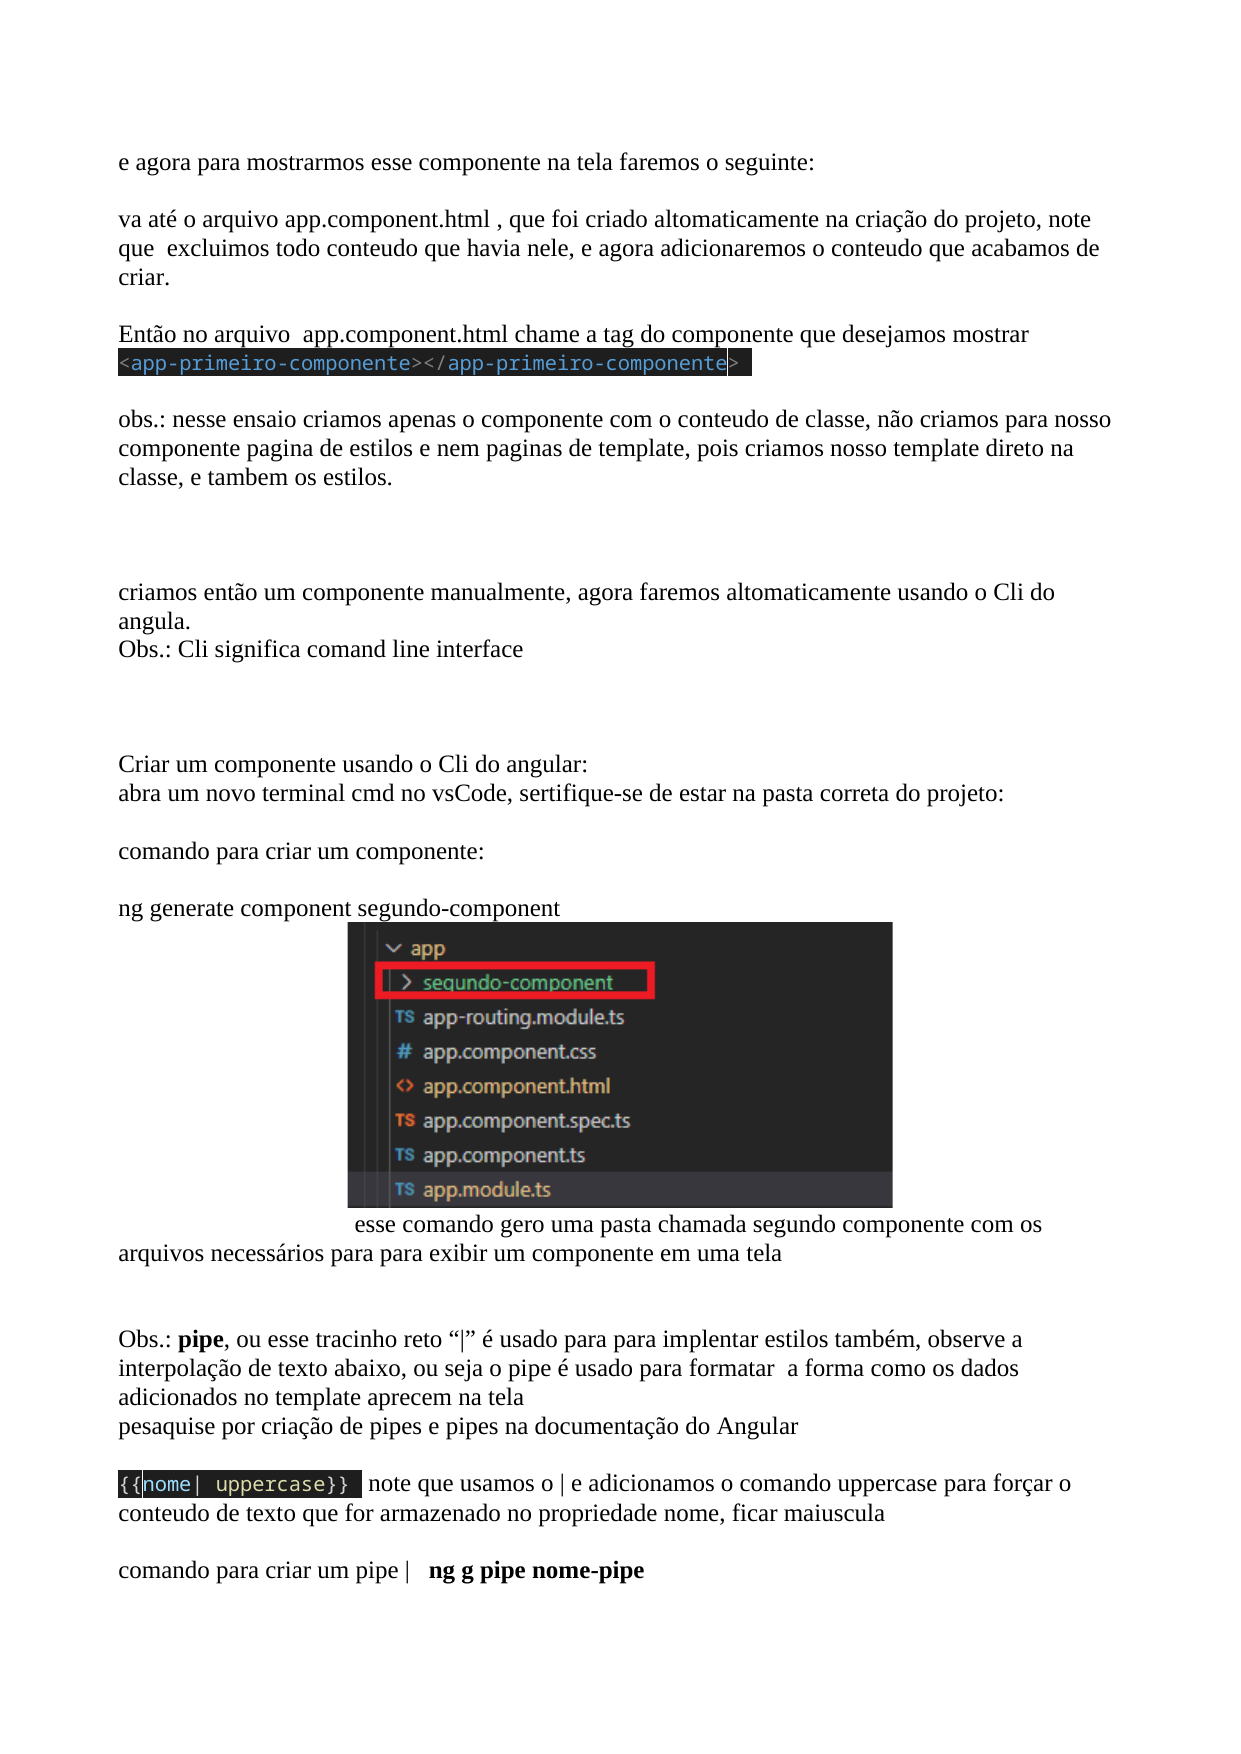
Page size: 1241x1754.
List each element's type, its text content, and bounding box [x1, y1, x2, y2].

text Então no arquivo app.component.html chame a tag do componente que desejamos mostrar [118, 319, 1122, 348]
text abra um novo terminal cmd no vsCode, sertifique-se de estar na pasta correta do projeto: [118, 778, 1122, 807]
text <app-primeiro-componente></app-primeiro-componente> [118, 348, 1122, 376]
text obs.: nesse ensaio criamos apenas o componente com o conteudo de classe, não criamos para nosso componente pagina de estilos e nem paginas de template, pois criamos nosso template direto na classe, e tambem os estilos. [118, 404, 1122, 491]
text Obs.: pipe, ou esse tracinho reto “|” é usado para para implentar estilos também, observe a interpolação de texto abaixo, ou seja o pipe é usado para formatar a forma como os dados adicionados no template aprecem na tela [118, 1324, 1122, 1411]
text {{nome| uppercase}} note que usamos o | e adicionamos o comando uppercase para forçar o conteudo de texto que for armazenado no propriedade nome, ficar maiuscula [118, 1468, 1122, 1526]
text va até o arquivo app.component.html , que foi criado altomaticamente na criação do projeto, note que excluimos todo conteudo que havia nele, e agora adicionaremos o conteudo que acabamos de criar. [118, 204, 1122, 291]
picture [347, 922, 893, 1208]
text criamos então um componente manualmente, agora faremos altomaticamente usando o Cli do angula. [118, 577, 1122, 634]
text ng generate component segundo-component [118, 893, 1122, 922]
text Obs.: Cli significa comand line interface [118, 634, 1122, 663]
text Criar um componente usando o Cli do angular: [118, 749, 1122, 778]
text e agora para mostrarmos esse componente na tela faremos o seguinte: [118, 147, 1122, 176]
text comando para criar um pipe | ng g pipe nome-pipe [118, 1555, 1122, 1584]
text comando para criar um componente: [118, 836, 1122, 864]
text esse comando gero uma pasta chamada segundo componente com os arquivos necessários para para exibir um componente em uma tela [118, 1094, 1122, 1267]
text pesaquise por criação de pipes e pipes na documentação do Angular [118, 1411, 1122, 1439]
